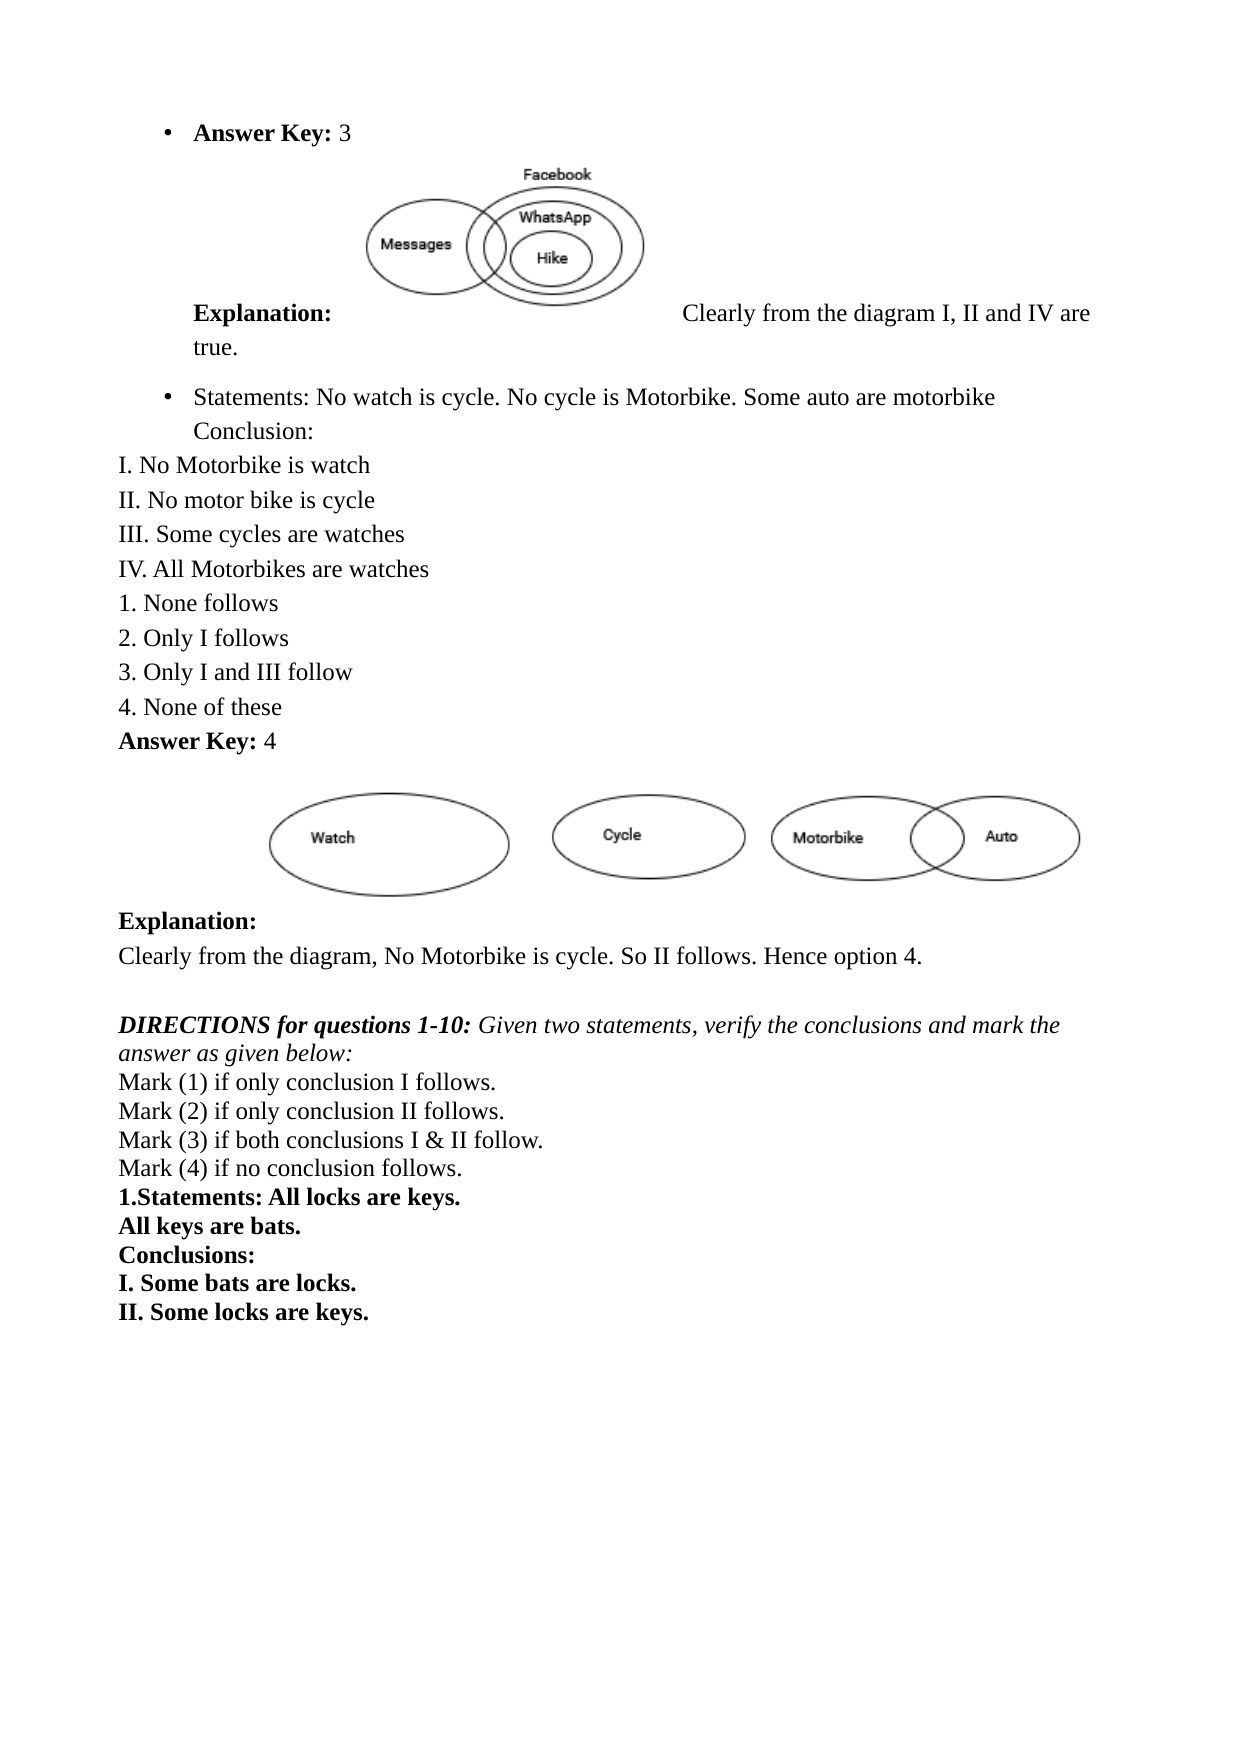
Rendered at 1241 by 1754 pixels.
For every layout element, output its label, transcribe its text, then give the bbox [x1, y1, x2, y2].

text 3. Only I and III follow [118, 657, 1122, 686]
text 1.Statements: All locks are keys. [118, 1182, 1122, 1211]
text DIRECTIONS for questions 1-10: Given two statements, verify the conclusions and mark the answer as given below: Mark (1) if only conclusion I follows. Mark (2) if only conclusion II follows. Mark (3) if both conclusions I & II follow. Mark (4) if no conclusion follows. [118, 1010, 1122, 1182]
text All keys are bats. [118, 1211, 1122, 1240]
list Answer Key: 3 Explanation: Clearly from the diagram I, II and IV are true. [164, 118, 1122, 361]
text Conclusions: [118, 1240, 1122, 1268]
text I. Some bats are locks. [118, 1268, 1122, 1297]
text II. Some locks are keys. [118, 1297, 1122, 1326]
picture [338, 152, 676, 322]
text I. No Motorbike is watch [118, 451, 1122, 479]
text 4. None of these [118, 692, 1122, 721]
text 1. None follows [118, 588, 1122, 617]
text 2. Only I follows [118, 623, 1122, 652]
picture [263, 760, 1087, 930]
text IV. All Motorbikes are watches [118, 554, 1122, 583]
text III. Some cycles are watches [118, 519, 1122, 548]
text II. No motor bike is cycle [118, 485, 1122, 514]
list Statements: No watch is cycle. No cycle is Motorbike. Some auto are motorbike Conclusion: [164, 382, 1122, 445]
text Answer Key: 4 Explanation: Clearly from the diagram, No Motorbike is cycle. So II follows. Hence option 4. [118, 726, 1122, 969]
